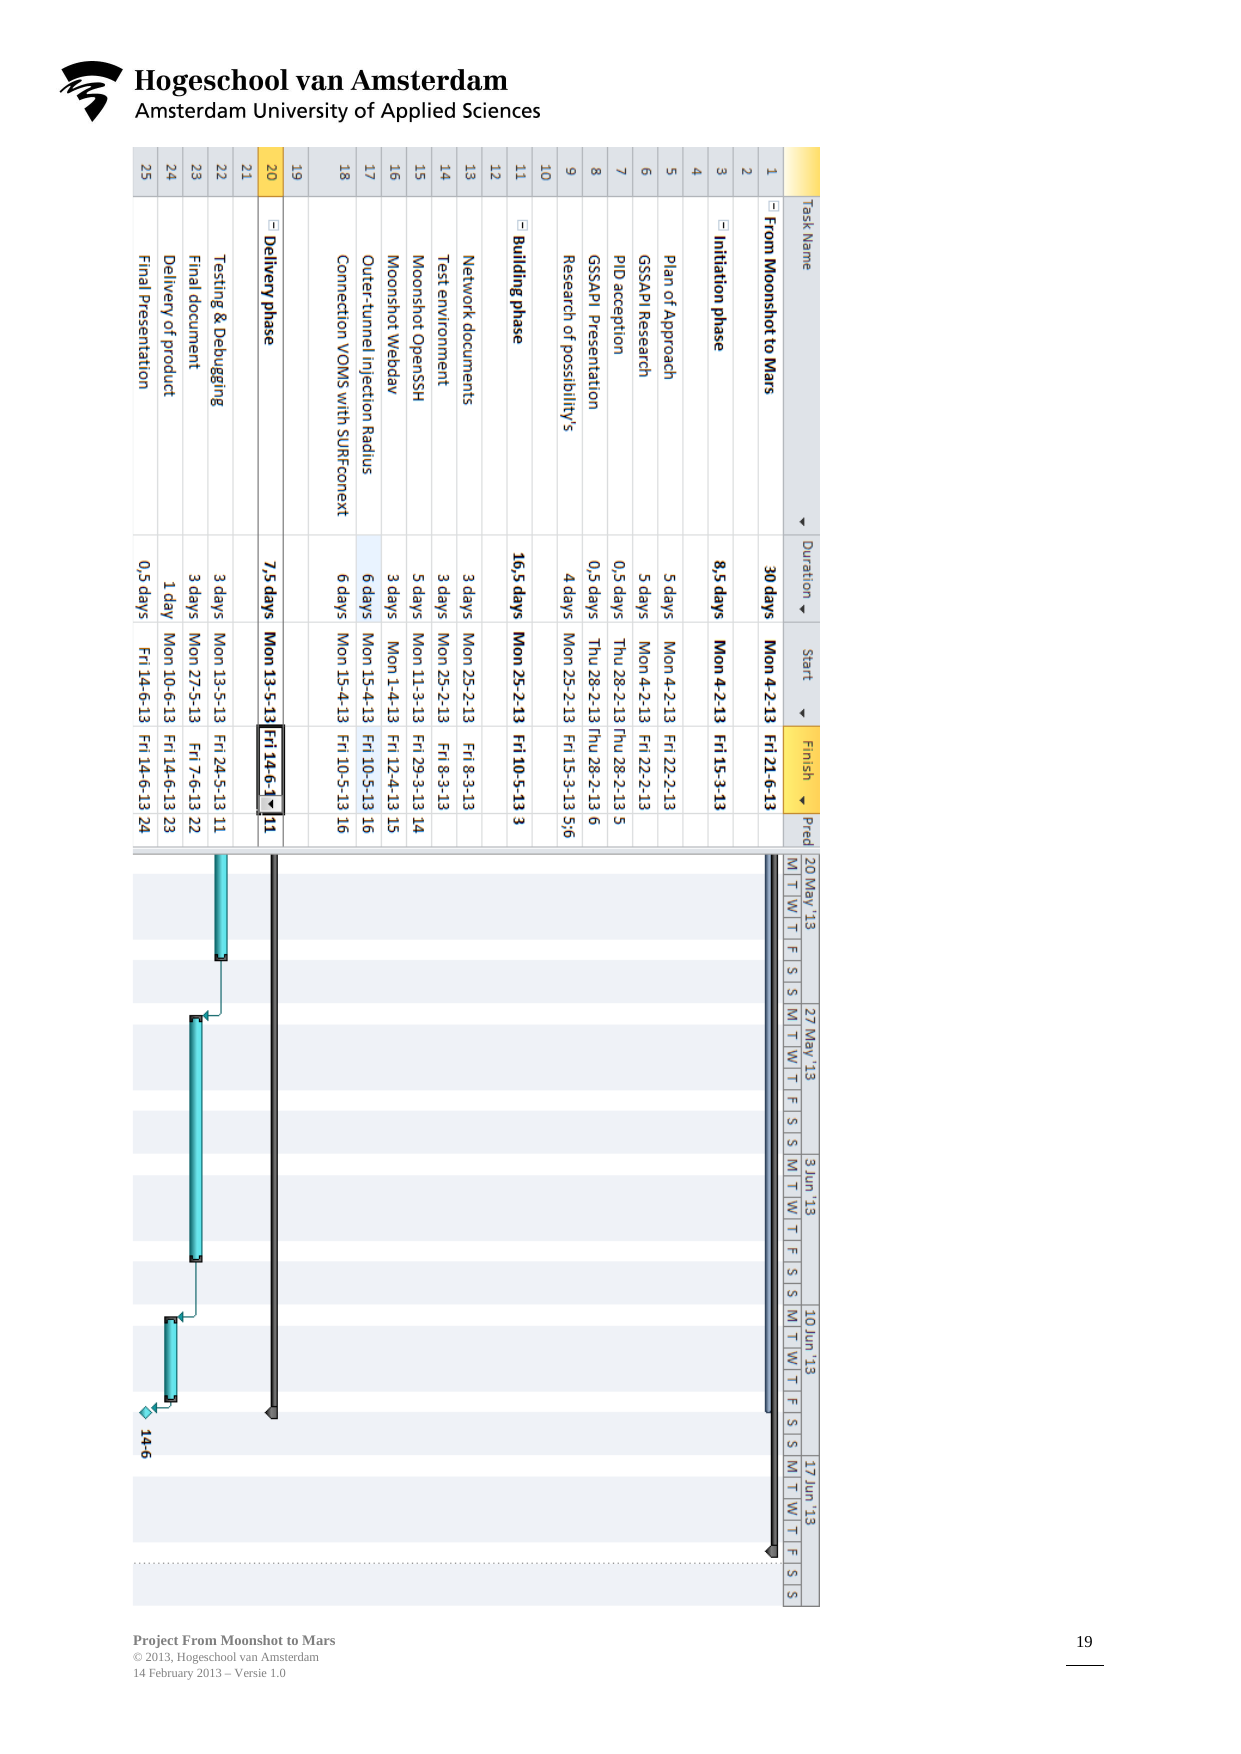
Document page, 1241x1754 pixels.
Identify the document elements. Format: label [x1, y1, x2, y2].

picture [132, 147, 820, 1607]
picture [0, 0, 622, 123]
